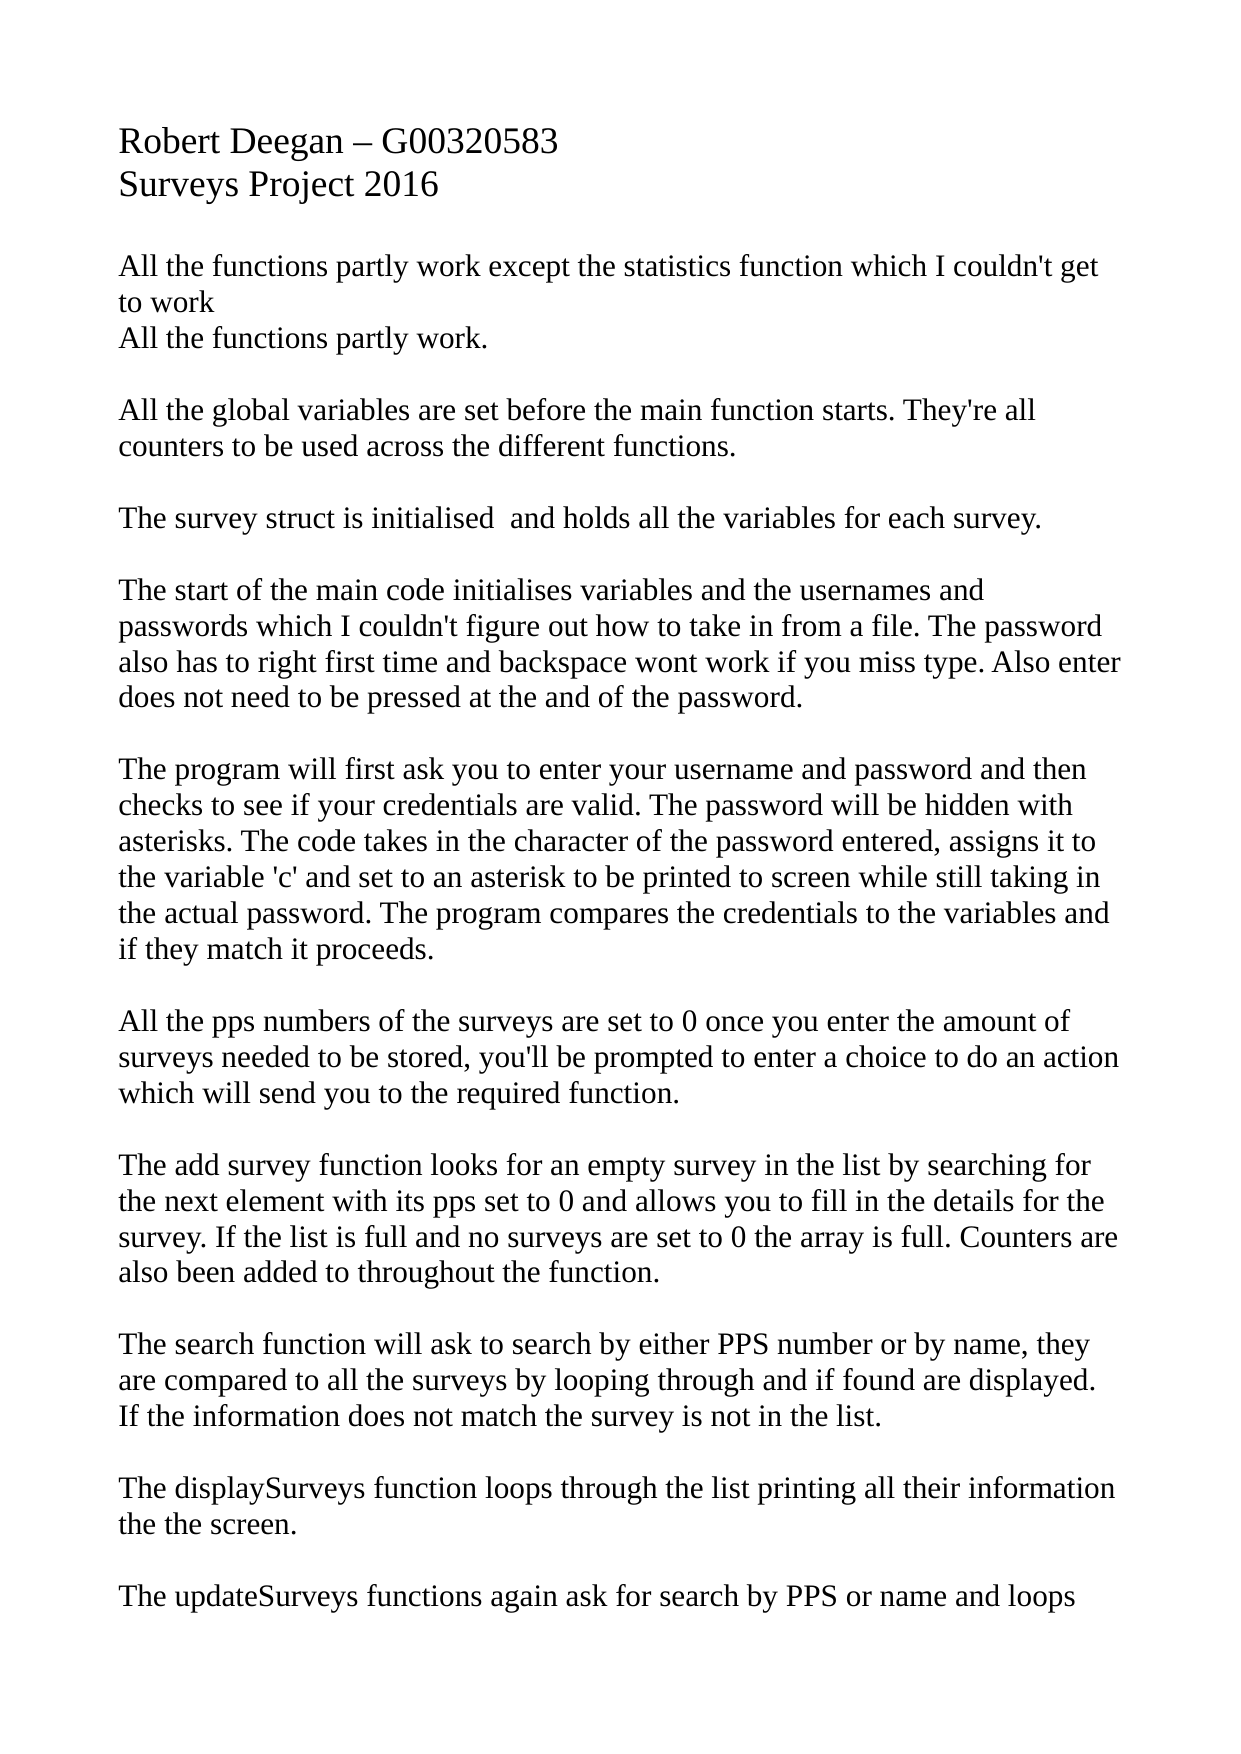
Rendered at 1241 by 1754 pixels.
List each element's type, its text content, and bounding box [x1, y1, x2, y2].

text All the global variables are set before the main function starts. They're all counters to be used across the different functions. [118, 391, 1122, 463]
text The displaySurveys function loops through the list printing all their information the the screen. [118, 1469, 1122, 1541]
text All the functions partly work except the statistics function which I couldn't get to work [118, 247, 1122, 319]
text Surveys Project 2016 [118, 161, 1122, 204]
text The program will first ask you to enter your username and password and then checks to see if your credentials are valid. The password will be hidden with asterisks. The code takes in the character of the password entered, assigns it to the variable 'c' and set to an asterisk to be printed to screen while still taking in the actual password. The program compares the credentials to the variables and if they match it proceeds. [118, 751, 1122, 966]
text Robert Deegan – G00320583 [118, 118, 1122, 161]
text The updateSurveys functions again ask for search by PPS or name and loops [118, 1577, 1122, 1613]
text All the functions partly work. [118, 319, 1122, 355]
text All the pps numbers of the surveys are set to 0 once you enter the amount of surveys needed to be stored, you'll be prompted to enter a choice to do an action which will send you to the required function. [118, 1002, 1122, 1110]
text The add survey function looks for an empty survey in the list by searching for the next element with its pps set to 0 and allows you to fill in the details for the survey. If the list is full and no surveys are set to 0 the array is full. Counters are also been added to throughout the function. [118, 1146, 1122, 1290]
text The start of the main code initialises variables and the usernames and passwords which I couldn't figure out how to take in from a file. The password also has to right first time and backspace wont work if you miss type. Also enter does not need to be pressed at the and of the password. [118, 571, 1122, 715]
text The search function will ask to search by either PPS number or by name, they are compared to all the surveys by looping through and if found are displayed. If the information does not match the survey is not in the list. [118, 1326, 1122, 1433]
text The survey struct is initialised and holds all the variables for each survey. [118, 499, 1122, 535]
